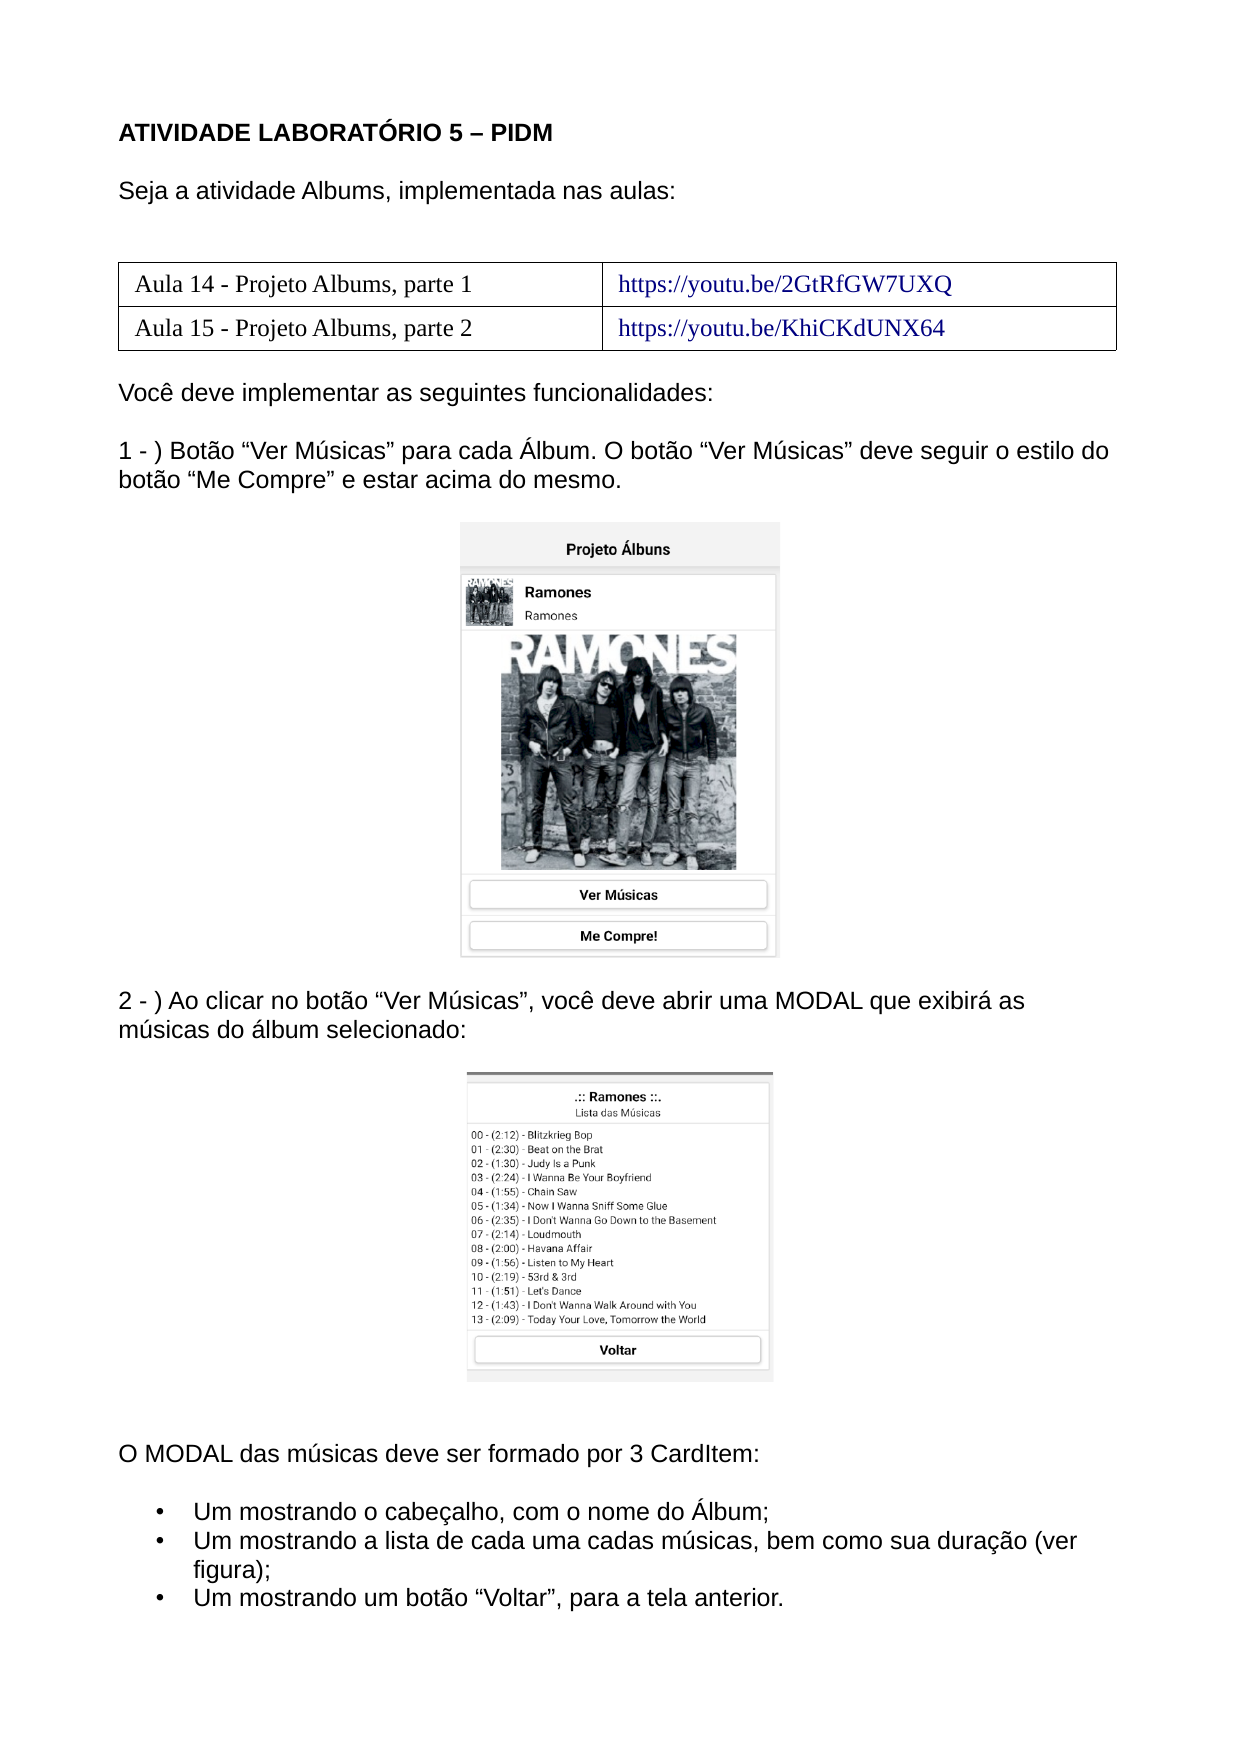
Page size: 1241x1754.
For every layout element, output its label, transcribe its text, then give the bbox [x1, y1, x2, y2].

list Um mostrando a lista de cada uma cadas músicas, bem como sua duração (ver figura); [156, 1526, 1122, 1583]
text Seja a atividade Albums, implementada nas aulas: [118, 176, 1122, 204]
picture [466, 1072, 774, 1382]
list Um mostrando o cabeçalho, com o nome do Álbum; [156, 1497, 1122, 1526]
text Você deve implementar as seguintes funcionalidades: [118, 378, 1122, 407]
text 2 - ) Ao clicar no botão “Ver Músicas”, você deve abrir uma MODAL que exibirá as músicas do álbum selecionado: [118, 986, 1122, 1044]
table_cell Aula 15 - Projeto Albums, parte 2 [119, 307, 602, 349]
picture [460, 522, 781, 958]
table_cell https://youtu.be/KhiCKdUNX64 [603, 307, 1116, 349]
table_header Aula 14 - Projeto Albums, parte 1 [119, 263, 602, 306]
text 1 - ) Botão “Ver Músicas” para cada Álbum. O botão “Ver Músicas” deve seguir o estilo do botão “Me Compre” e estar acima do mesmo. [118, 436, 1122, 493]
table_header https://youtu.be/2GtRfGW7UXQ [603, 263, 1116, 306]
text O MODAL das músicas deve ser formado por 3 CardItem: [118, 1439, 1122, 1468]
text ATIVIDADE LABORATÓRIO 5 – PIDM [118, 118, 1122, 147]
list Um mostrando um botão “Voltar”, para a tela anterior. [156, 1583, 1122, 1612]
